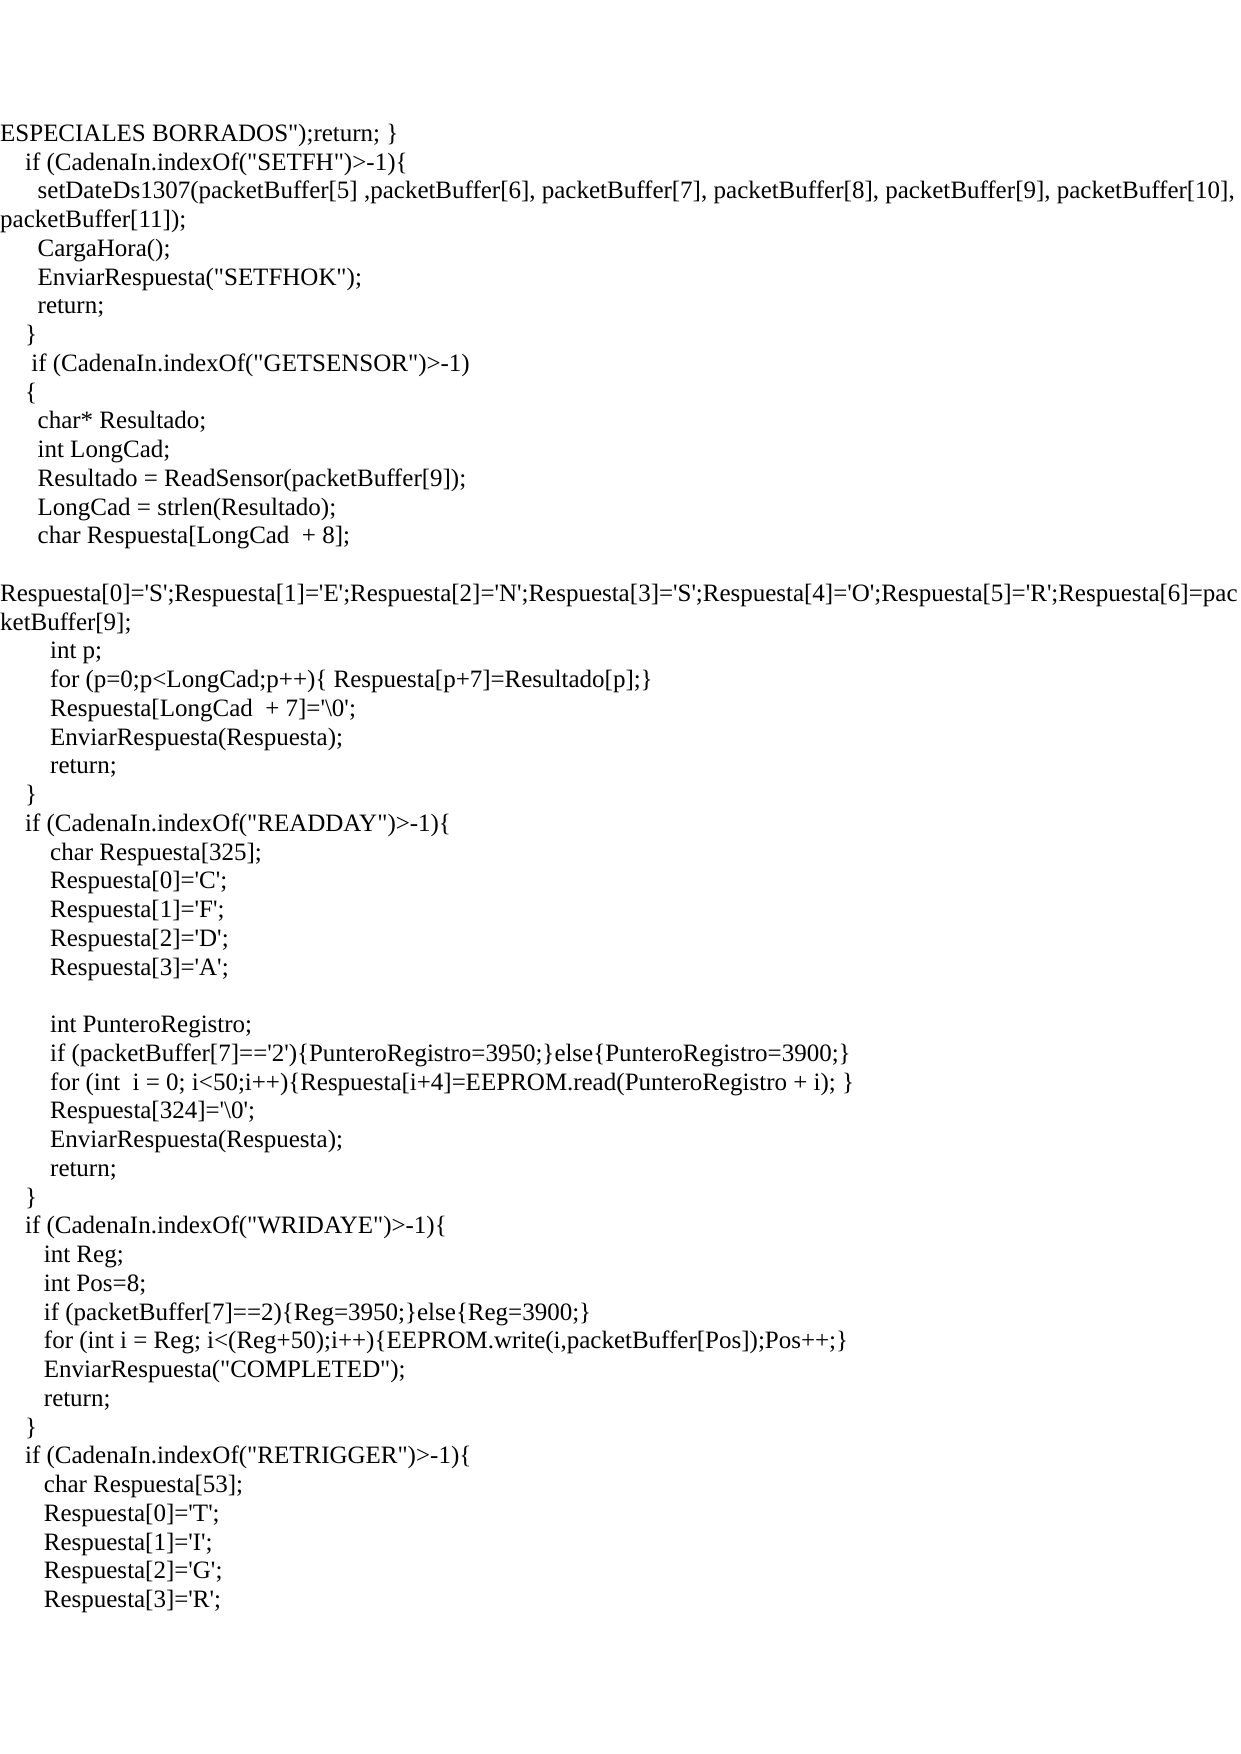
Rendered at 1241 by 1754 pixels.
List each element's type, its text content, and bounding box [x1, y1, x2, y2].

text if (packetBuffer[7]=='2'){PunteroRegistro=3950;}else{PunteroRegistro=3900;} [0, 1038, 1240, 1067]
text return; [0, 1153, 1240, 1182]
text return; [0, 1383, 1240, 1412]
text if (CadenaIn.indexOf("WRIDAYE")>-1){ [0, 1211, 1240, 1239]
text return; [0, 291, 1240, 319]
text Respuesta[0]='C'; [0, 866, 1240, 894]
text } [0, 319, 1240, 348]
text char Respuesta[325]; [0, 837, 1240, 866]
text EnviarRespuesta("COMPLETED"); [0, 1354, 1240, 1383]
text for (p=0;p<LongCad;p++){ Respuesta[p+7]=Resultado[p];} [0, 664, 1240, 693]
text Respuesta[0]='S';Respuesta[1]='E';Respuesta[2]='N';Respuesta[3]='S';Respuesta[4]='O';Respuesta[5]='R';Respuesta[6]=packetBuffer[9]; [0, 549, 1240, 636]
text for (int i = Reg; i<(Reg+50);i++){EEPROM.write(i,packetBuffer[Pos]);Pos++;} [0, 1326, 1240, 1354]
text Respuesta[3]='A'; [0, 952, 1240, 981]
text setDateDs1307(packetBuffer[5] ,packetBuffer[6], packetBuffer[7], packetBuffer[8], packetBuffer[9], packetBuffer[10], packetBuffer[11]); [0, 176, 1240, 233]
text int PunteroRegistro; [0, 1009, 1240, 1038]
text if (CadenaIn.indexOf("READDAY")>-1){ [0, 808, 1240, 837]
text return; [0, 751, 1240, 779]
text if (CadenaIn.indexOf("GETSENSOR")>-1) [0, 348, 1240, 377]
text for (int i = 0; i<50;i++){Respuesta[i+4]=EEPROM.read(PunteroRegistro + i); } [0, 1067, 1240, 1096]
text ESPECIALES BORRADOS");return; } [0, 118, 1240, 147]
text char Respuesta[LongCad + 8]; [0, 521, 1240, 549]
text Resultado = ReadSensor(packetBuffer[9]); [0, 463, 1240, 492]
text int Reg; [0, 1239, 1240, 1268]
text Respuesta[LongCad + 7]='\0'; [0, 693, 1240, 722]
text Respuesta[1]='F'; [0, 894, 1240, 923]
text LongCad = strlen(Resultado); [0, 492, 1240, 521]
text Respuesta[324]='\0'; [0, 1096, 1240, 1124]
text Respuesta[2]='G'; [0, 1556, 1240, 1584]
text int p; [0, 636, 1240, 664]
text char Respuesta[53]; [0, 1469, 1240, 1498]
text CargaHora(); [0, 233, 1240, 262]
text { [0, 377, 1240, 406]
text int LongCad; [0, 434, 1240, 463]
text Respuesta[3]='R'; [0, 1584, 1240, 1613]
text EnviarRespuesta(Respuesta); [0, 1124, 1240, 1153]
text Respuesta[0]='T'; [0, 1498, 1240, 1527]
text EnviarRespuesta("SETFHOK"); [0, 262, 1240, 291]
text EnviarRespuesta(Respuesta); [0, 722, 1240, 751]
text if (CadenaIn.indexOf("RETRIGGER")>-1){ [0, 1441, 1240, 1469]
text Respuesta[2]='D'; [0, 923, 1240, 952]
text } [0, 1182, 1240, 1211]
text Respuesta[1]='I'; [0, 1527, 1240, 1556]
text if (packetBuffer[7]==2){Reg=3950;}else{Reg=3900;} [0, 1297, 1240, 1326]
text } [0, 779, 1240, 808]
text char* Resultado; [0, 406, 1240, 434]
text int Pos=8; [0, 1268, 1240, 1297]
text } [0, 1412, 1240, 1441]
text if (CadenaIn.indexOf("SETFH")>-1){ [0, 147, 1240, 176]
